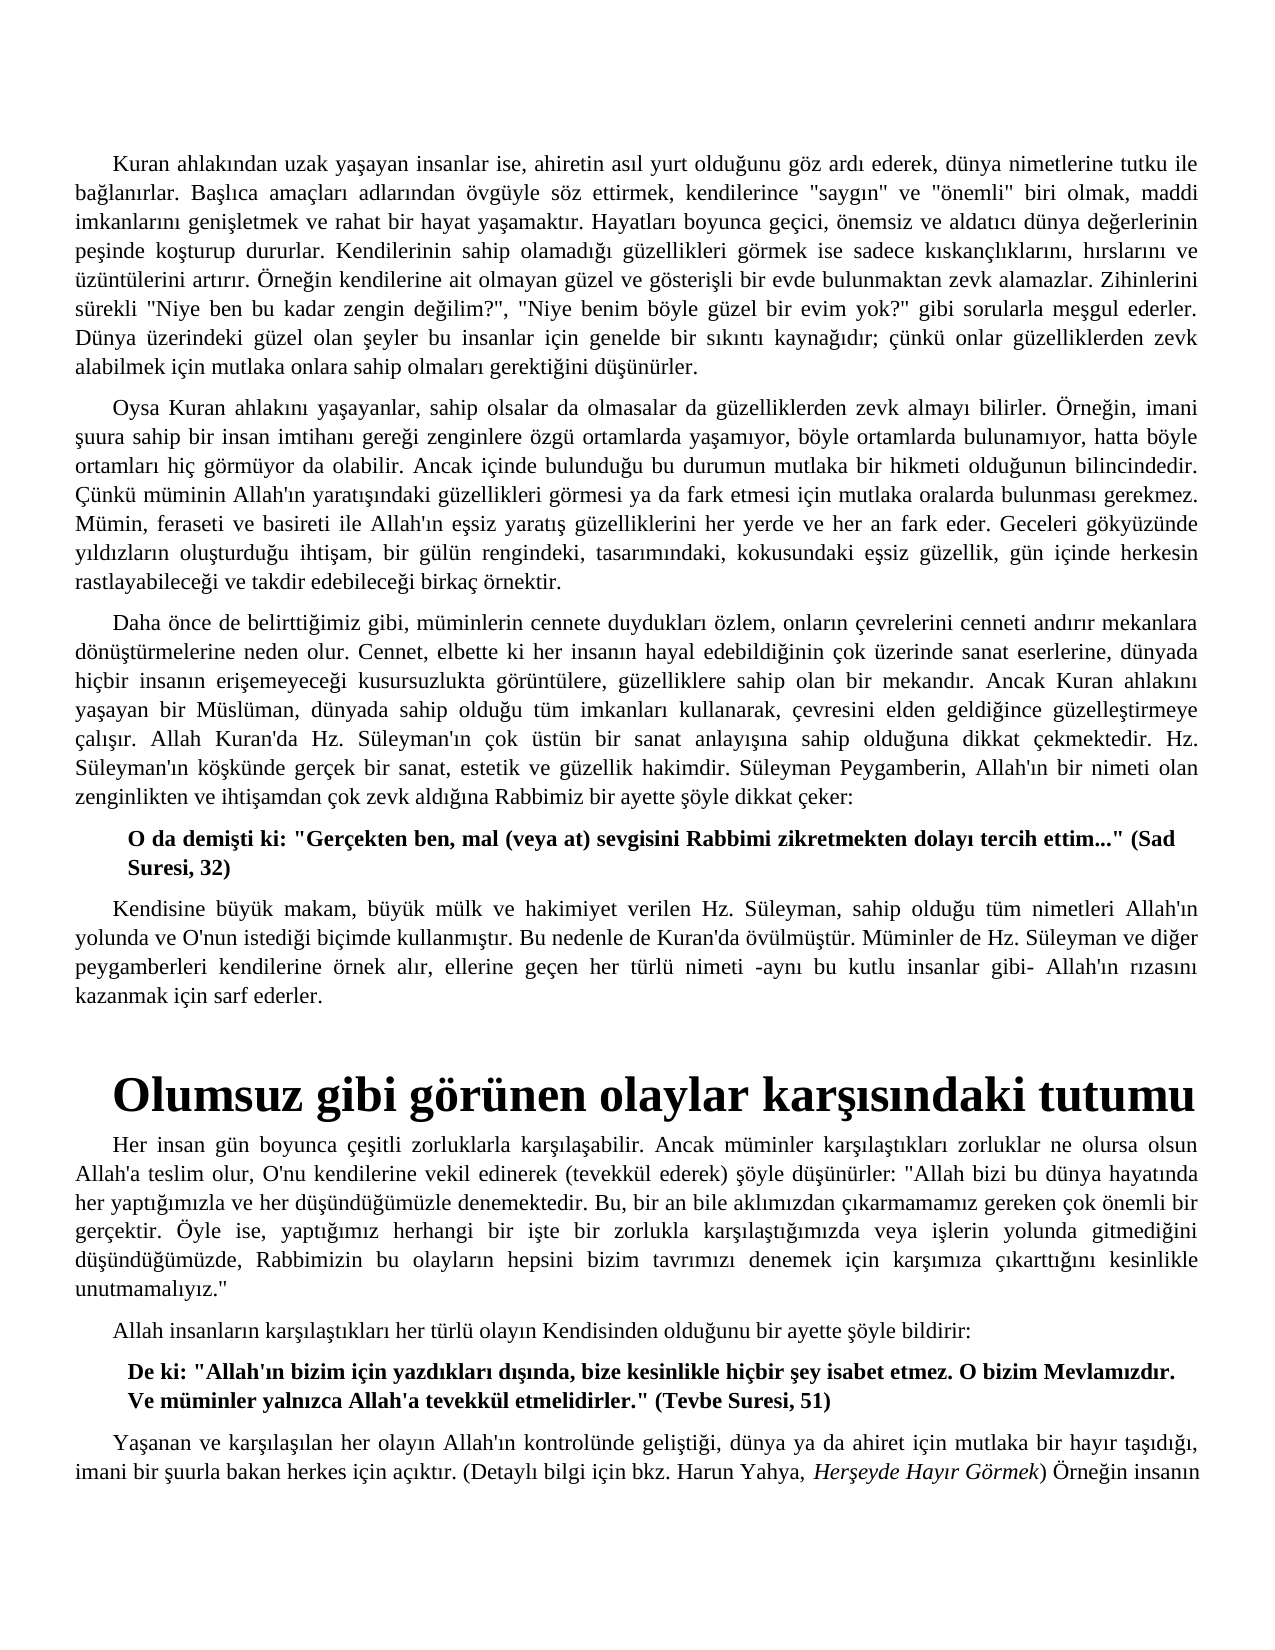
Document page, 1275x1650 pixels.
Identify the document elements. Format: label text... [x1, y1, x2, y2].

text De ki: "Allah'ın bizim için yazdıkları dışında, bize kesinlikle hiçbir şey isabet etmez. O bizim Mevlamızdır. Ve müminler yalnızca Allah'a tevekkül etmelidirler." (Tevbe Suresi, 51) [127, 1358, 1177, 1414]
subtitle Olumsuz gibi görünen olaylar karşısındaki tutumu [112, 1065, 1200, 1122]
text Yaşanan ve karşılaşılan her olayın Allah'ın kontrolünde geliştiği, dünya ya da ahiret için mutlaka bir hayır taşıdığı, imani bir şuurla bakan herkes için açıktır. (Detaylı bilgi için bkz. Harun Yahya, Herşeyde Hayır Görmek) Örneğin insanın [75, 1429, 1200, 1484]
text Kuran ahlakından uzak yaşayan insanlar ise, ahiretin asıl yurt olduğunu göz ardı ederek, dünya nimetlerine tutku ile bağlanırlar. Başlıca amaçları adlarından övgüyle söz ettirmek, kendilerince "saygın" ve "önemli" biri olmak, maddi imkanlarını genişletmek ve rahat bir hayat yaşamaktır. Hayatları boyunca geçici, önemsiz ve aldatıcı dünya değerlerinin peşinde koşturup dururlar. Kendilerinin sahip olamadığı güzellikleri görmek ise sadece kıskançlıklarını, hırslarını ve üzüntülerini artırır. Örneğin kendilerine ait olmayan güzel ve gösterişli bir evde bulunmaktan zevk alamazlar. Zihinlerini sürekli "Niye ben bu kadar zengin değilim?", "Niye benim böyle güzel bir evim yok?" gibi sorularla meşgul ederler. Dünya üzerindeki güzel olan şeyler bu insanlar için genelde bir sıkıntı kaynağıdır; çünkü onlar güzelliklerden zevk alabilmek için mutlaka onlara sahip olmaları gerektiğini düşünürler. [75, 150, 1200, 379]
text Allah insanların karşılaştıkları her türlü olayın Kendisinden olduğunu bir ayette şöyle bildirir: [75, 1317, 1200, 1343]
text Daha önce de belirttiğimiz gibi, müminlerin cennete duydukları özlem, onların çevrelerini cenneti andırır mekanlara dönüştürmelerine neden olur. Cennet, elbette ki her insanın hayal edebildiğinin çok üzerinde sanat eserlerine, dünyada hiçbir insanın erişemeyeceği kusursuzlukta görüntülere, güzelliklere sahip olan bir mekandır. Ancak Kuran ahlakını yaşayan bir Müslüman, dünyada sahip olduğu tüm imkanları kullanarak, çevresini elden geldiğince güzelleştirmeye çalışır. Allah Kuran'da Hz. Süleyman'ın çok üstün bir sanat anlayışına sahip olduğuna dikkat çekmektedir. Hz. Süleyman'ın köşkünde gerçek bir sanat, estetik ve güzellik hakimdir. Süleyman Peygamberin, Allah'ın bir nimeti olan zenginlikten ve ihtişamdan çok zevk aldığına Rabbimiz bir ayette şöyle dikkat çeker: [75, 609, 1200, 809]
text O da demişti ki: "Gerçekten ben, mal (veya at) sevgisini Rabbimi zikretmekten dolayı tercih ettim..." (Sad Suresi, 32) [127, 824, 1177, 880]
text Oysa Kuran ahlakını yaşayanlar, sahip olsalar da olmasalar da güzelliklerden zevk almayı bilirler. Örneğin, imani şuura sahip bir insan imtihanı gereği zenginlere özgü ortamlarda yaşamıyor, böyle ortamlarda bulunamıyor, hatta böyle ortamları hiç görmüyor da olabilir. Ancak içinde bulunduğu bu durumun mutlaka bir hikmeti olduğunun bilincindedir. Çünkü müminin Allah'ın yaratışındaki güzellikleri görmesi ya da fark etmesi için mutlaka oralarda bulunması gerekmez. Mümin, feraseti ve basireti ile Allah'ın eşsiz yaratış güzelliklerini her yerde ve her an fark eder. Geceleri gökyüzünde yıldızların oluşturduğu ihtişam, bir gülün rengindeki, tasarımındaki, kokusundaki eşsiz güzellik, gün içinde herkesin rastlayabileceği ve takdir edebileceği birkaç örnektir. [75, 394, 1200, 594]
text Kendisine büyük makam, büyük mülk ve hakimiyet verilen Hz. Süleyman, sahip olduğu tüm nimetleri Allah'ın yolunda ve O'nun istediği biçimde kullanmıştır. Bu nedenle de Kuran'da övülmüştür. Müminler de Hz. Süleyman ve diğer peygamberleri kendilerine örnek alır, ellerine geçen her türlü nimeti -aynı bu kutlu insanlar gibi- Allah'ın rızasını kazanmak için sarf ederler. [75, 895, 1200, 1008]
text Her insan gün boyunca çeşitli zorluklarla karşılaşabilir. Ancak müminler karşılaştıkları zorluklar ne olursa olsun Allah'a teslim olur, O'nu kendilerine vekil edinerek (tevekkül ederek) şöyle düşünürler: "Allah bizi bu dünya hayatında her yaptığımızla ve her düşündüğümüzle denemektedir. Bu, bir an bile aklımızdan çıkarmamamız gereken çok önemli bir gerçektir. Öyle ise, yaptığımız herhangi bir işte bir zorlukla karşılaştığımızda veya işlerin yolunda gitmediğini düşündüğümüzde, Rabbimizin bu olayların hepsini bizim tavrımızı denemek için karşımıza çıkarttığını kesinlikle unutmamalıyız." [75, 1131, 1200, 1302]
